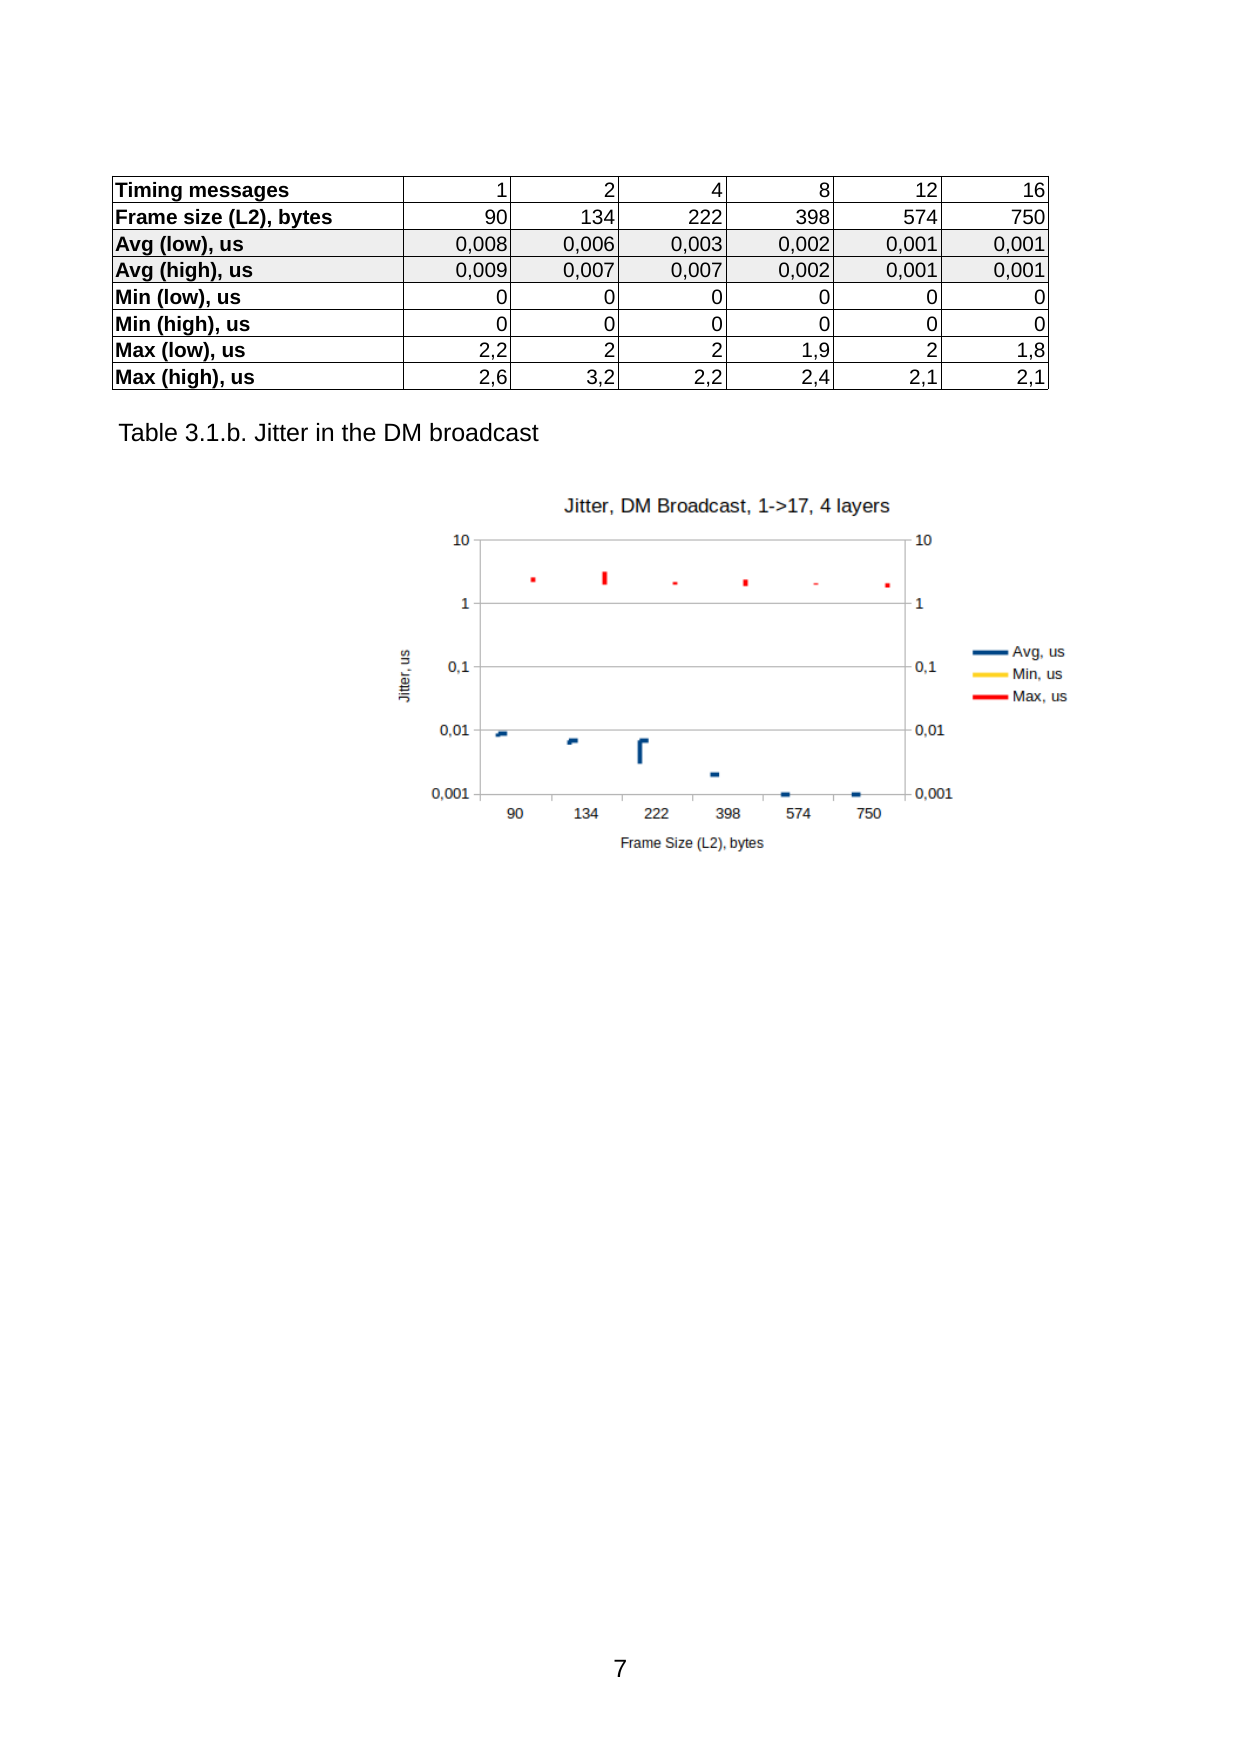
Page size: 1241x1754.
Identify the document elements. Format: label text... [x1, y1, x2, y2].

table_cell 0,007 [511, 257, 618, 282]
table_cell 750 [942, 203, 1048, 229]
table_cell 1,9 [727, 337, 833, 362]
table_cell 0 [404, 310, 510, 336]
table_cell Min (high), us [113, 310, 403, 336]
table_cell Min (low), us [113, 283, 403, 309]
table_header 8 [727, 177, 833, 202]
table_cell 0 [727, 310, 833, 336]
table_cell 2,6 [404, 363, 510, 389]
table_cell 2,1 [834, 363, 941, 389]
table_cell 2 [619, 337, 726, 362]
table_cell 0 [834, 283, 941, 309]
table_cell 2,1 [942, 363, 1048, 389]
table_cell Frame size (L2), bytes [113, 203, 403, 229]
table_header Timing messages [113, 177, 403, 202]
table_cell 0 [511, 310, 618, 336]
text Table 3.1.b. Jitter in the DM broadcast [118, 418, 1122, 447]
table_cell 0,006 [511, 230, 618, 256]
table_header 16 [942, 177, 1048, 202]
table_cell 0 [619, 310, 726, 336]
table_cell 0,001 [942, 257, 1048, 282]
table_cell 0 [942, 310, 1048, 336]
table_cell 0,009 [404, 257, 510, 282]
table_cell 0,002 [727, 230, 833, 256]
table_cell 134 [511, 203, 618, 229]
table_cell 0,007 [619, 257, 726, 282]
table_header 1 [404, 177, 510, 202]
table_cell 222 [619, 203, 726, 229]
table_header 12 [834, 177, 941, 202]
table_header 4 [619, 177, 726, 202]
table_cell 90 [404, 203, 510, 229]
table_cell 0,001 [834, 230, 941, 256]
table_cell 0 [619, 283, 726, 309]
table_cell 2 [511, 337, 618, 362]
table_cell 0 [404, 283, 510, 309]
table_header 2 [511, 177, 618, 202]
table_cell 2 [834, 337, 941, 362]
table_cell 398 [727, 203, 833, 229]
table_cell 2,2 [619, 363, 726, 389]
table_cell Max (high), us [113, 363, 403, 389]
table_cell 0,003 [619, 230, 726, 256]
table_cell 3,2 [511, 363, 618, 389]
picture [373, 475, 1083, 875]
table_cell 574 [834, 203, 941, 229]
table_cell 0 [727, 283, 833, 309]
table_cell 1,8 [942, 337, 1048, 362]
table_cell 0,002 [727, 257, 833, 282]
table_cell 0 [834, 310, 941, 336]
table_cell 0,008 [404, 230, 510, 256]
table_cell 0 [942, 283, 1048, 309]
table_cell 2,4 [727, 363, 833, 389]
table_cell 0,001 [834, 257, 941, 282]
table_cell Avg (high), us [113, 257, 403, 282]
table_cell 0,001 [942, 230, 1048, 256]
table_cell 2,2 [404, 337, 510, 362]
table_cell 0 [511, 283, 618, 309]
table_cell Avg (low), us [113, 230, 403, 256]
table_cell Max (low), us [113, 337, 403, 362]
